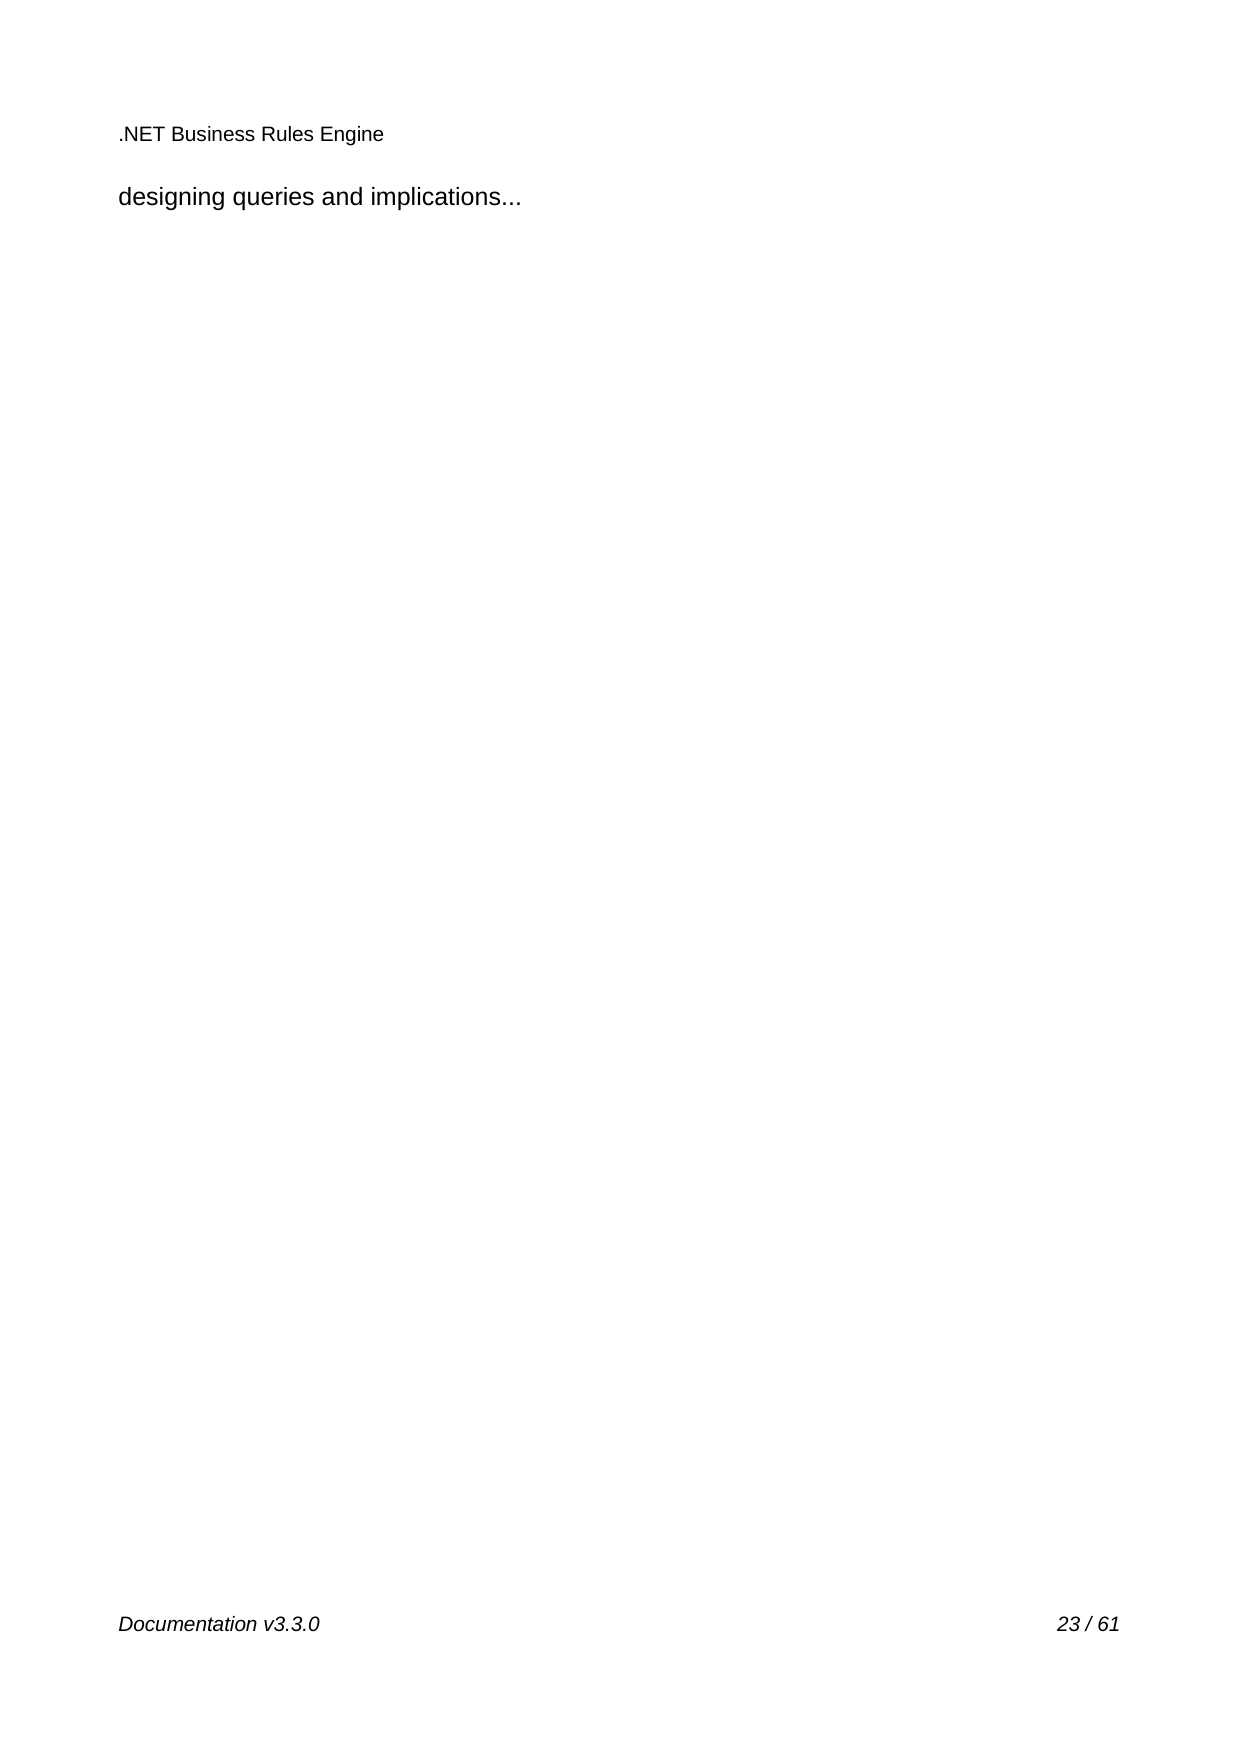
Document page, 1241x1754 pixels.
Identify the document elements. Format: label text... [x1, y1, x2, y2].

text designing queries and implications... [118, 183, 1124, 211]
